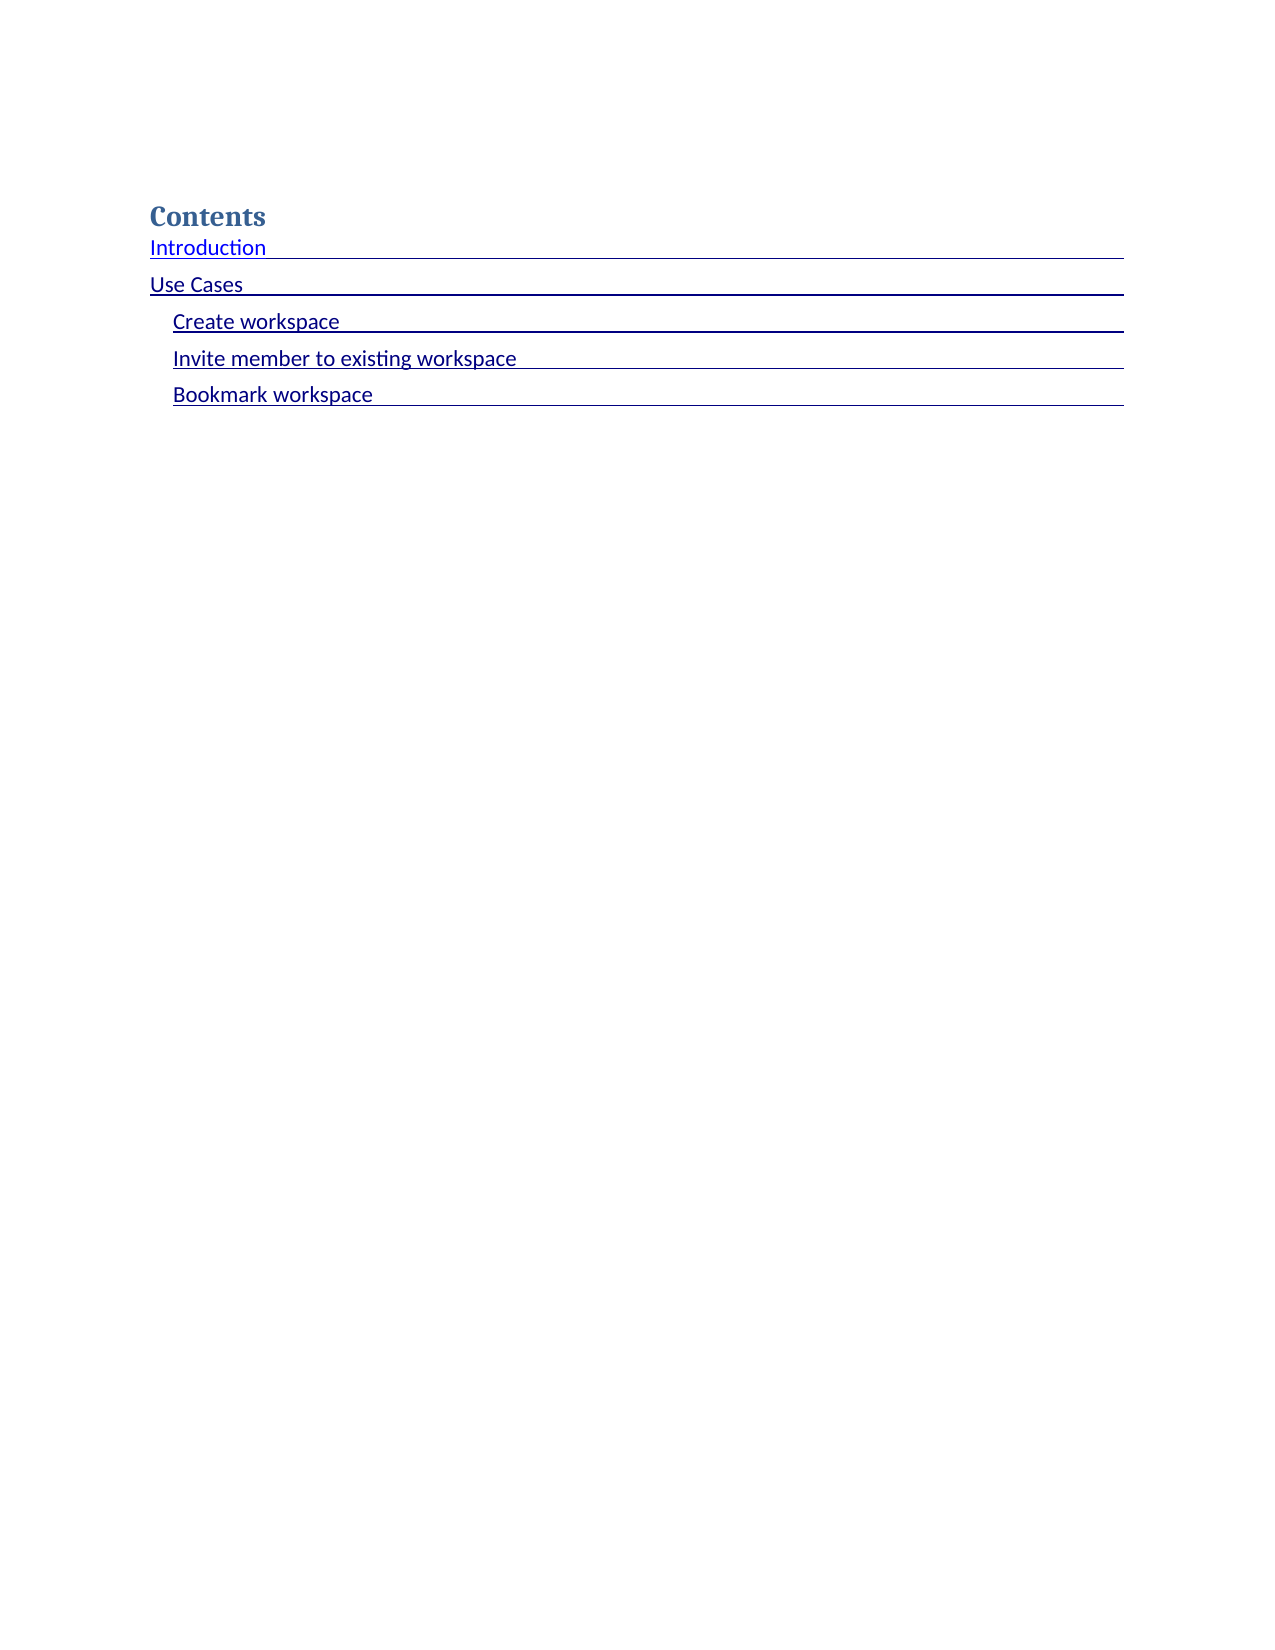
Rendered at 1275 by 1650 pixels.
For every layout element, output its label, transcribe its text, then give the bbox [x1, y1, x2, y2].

text Contents [150, 200, 1125, 233]
text Create workspace [173, 312, 1125, 335]
text Bookmark workspace [173, 386, 1125, 408]
text Use Cases [150, 275, 1125, 298]
text Introduction [150, 238, 1125, 261]
text Invite member to existing workspace [173, 349, 1125, 372]
